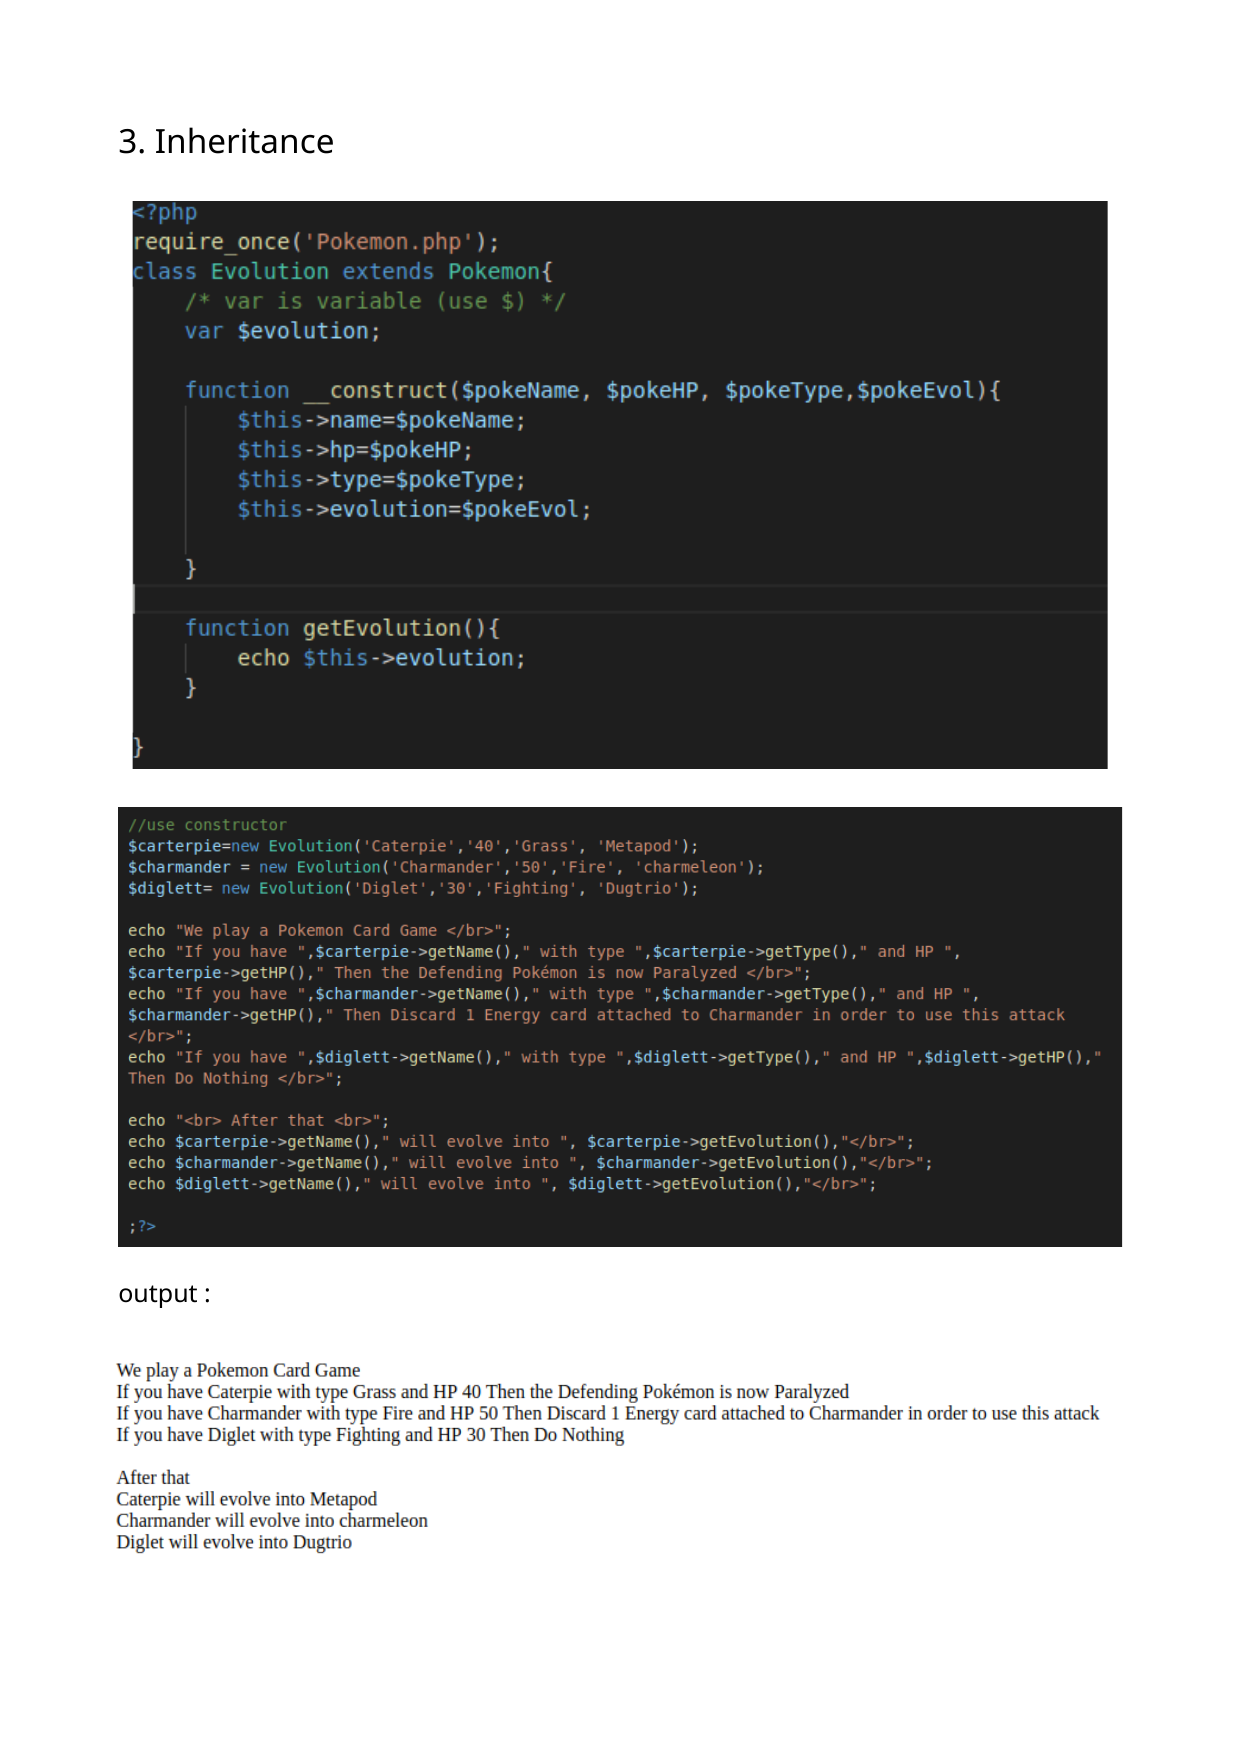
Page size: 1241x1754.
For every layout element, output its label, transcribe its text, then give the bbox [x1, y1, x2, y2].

text output : [118, 1276, 1122, 1310]
picture [132, 201, 1108, 769]
text 3. Inheritance [118, 118, 1122, 163]
picture [107, 1361, 1112, 1558]
picture [118, 807, 1123, 1247]
